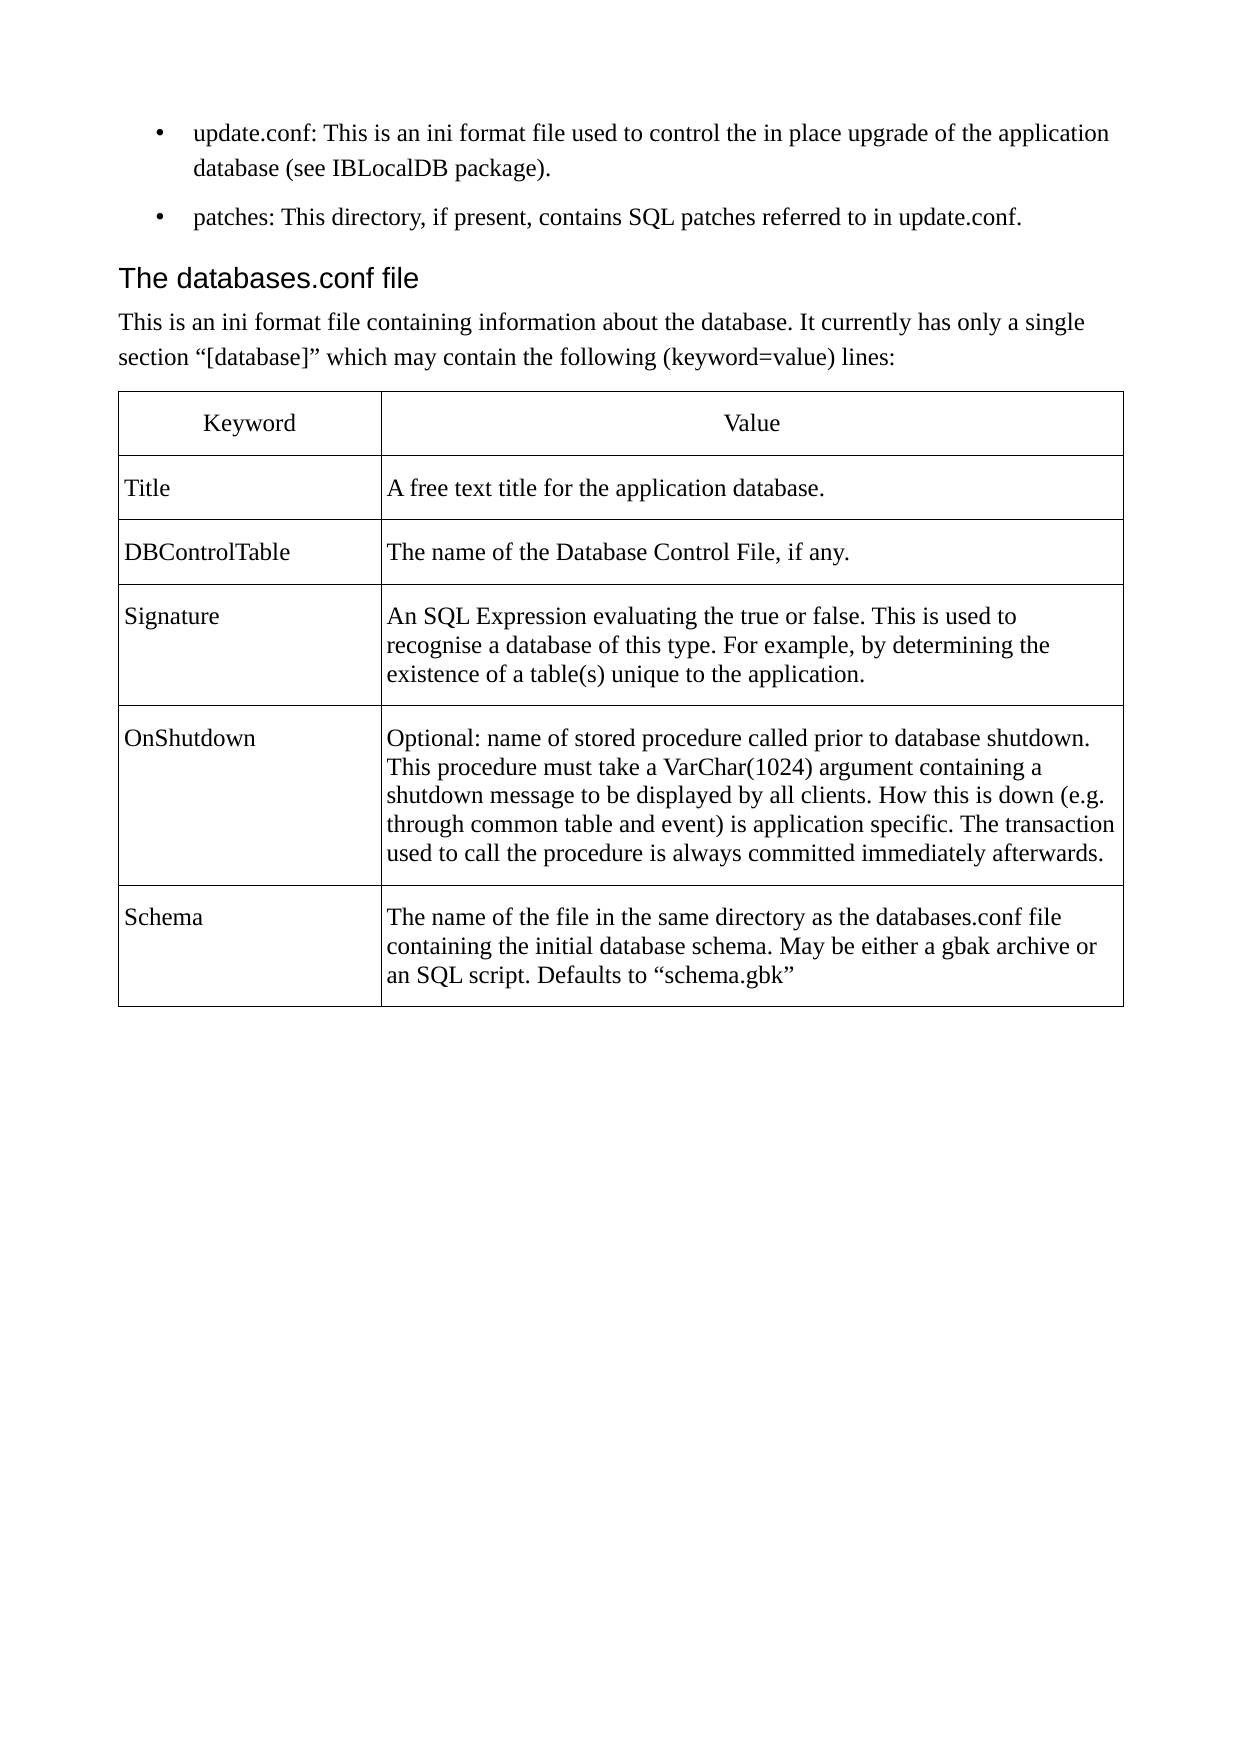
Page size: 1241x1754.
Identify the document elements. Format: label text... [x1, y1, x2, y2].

subtitle The databases.conf file [118, 261, 1122, 295]
table_cell Optional: name of stored procedure called prior to database shutdown. This procedure must take a VarChar(1024) argument containing a shutdown message to be displayed by all clients. How this is down (e.g. through common table and event) is application specific. The transaction used to call the procedure is always committed immediately afterwards. [382, 706, 1123, 884]
table_cell Schema [119, 886, 381, 1006]
table_cell DBControlTable [119, 520, 381, 583]
table_header Keyword [119, 392, 381, 455]
table_cell OnShutdown [119, 706, 381, 884]
table_cell A free text title for the application database. [382, 456, 1123, 519]
table_cell Title [119, 456, 381, 519]
list patches: This directory, if present, contains SQL patches referred to in update.conf. [156, 202, 1122, 230]
list update.conf: This is an ini format file used to control the in place upgrade of the application database (see IBLocalDB package). [156, 118, 1122, 181]
text This is an ini format file containing information about the database. It currently has only a single section “[database]” which may contain the following (keyword=value) lines: [118, 307, 1122, 370]
table_cell Signature [119, 585, 381, 705]
table_header Value [382, 392, 1123, 455]
table_cell The name of the Database Control File, if any. [382, 520, 1123, 583]
table_cell The name of the file in the same directory as the databases.conf file containing the initial database schema. May be either a gbak archive or an SQL script. Defaults to “schema.gbk” [382, 886, 1123, 1006]
table_cell An SQL Expression evaluating the true or false. This is used to recognise a database of this type. For example, by determining the existence of a table(s) unique to the application. [382, 585, 1123, 705]
